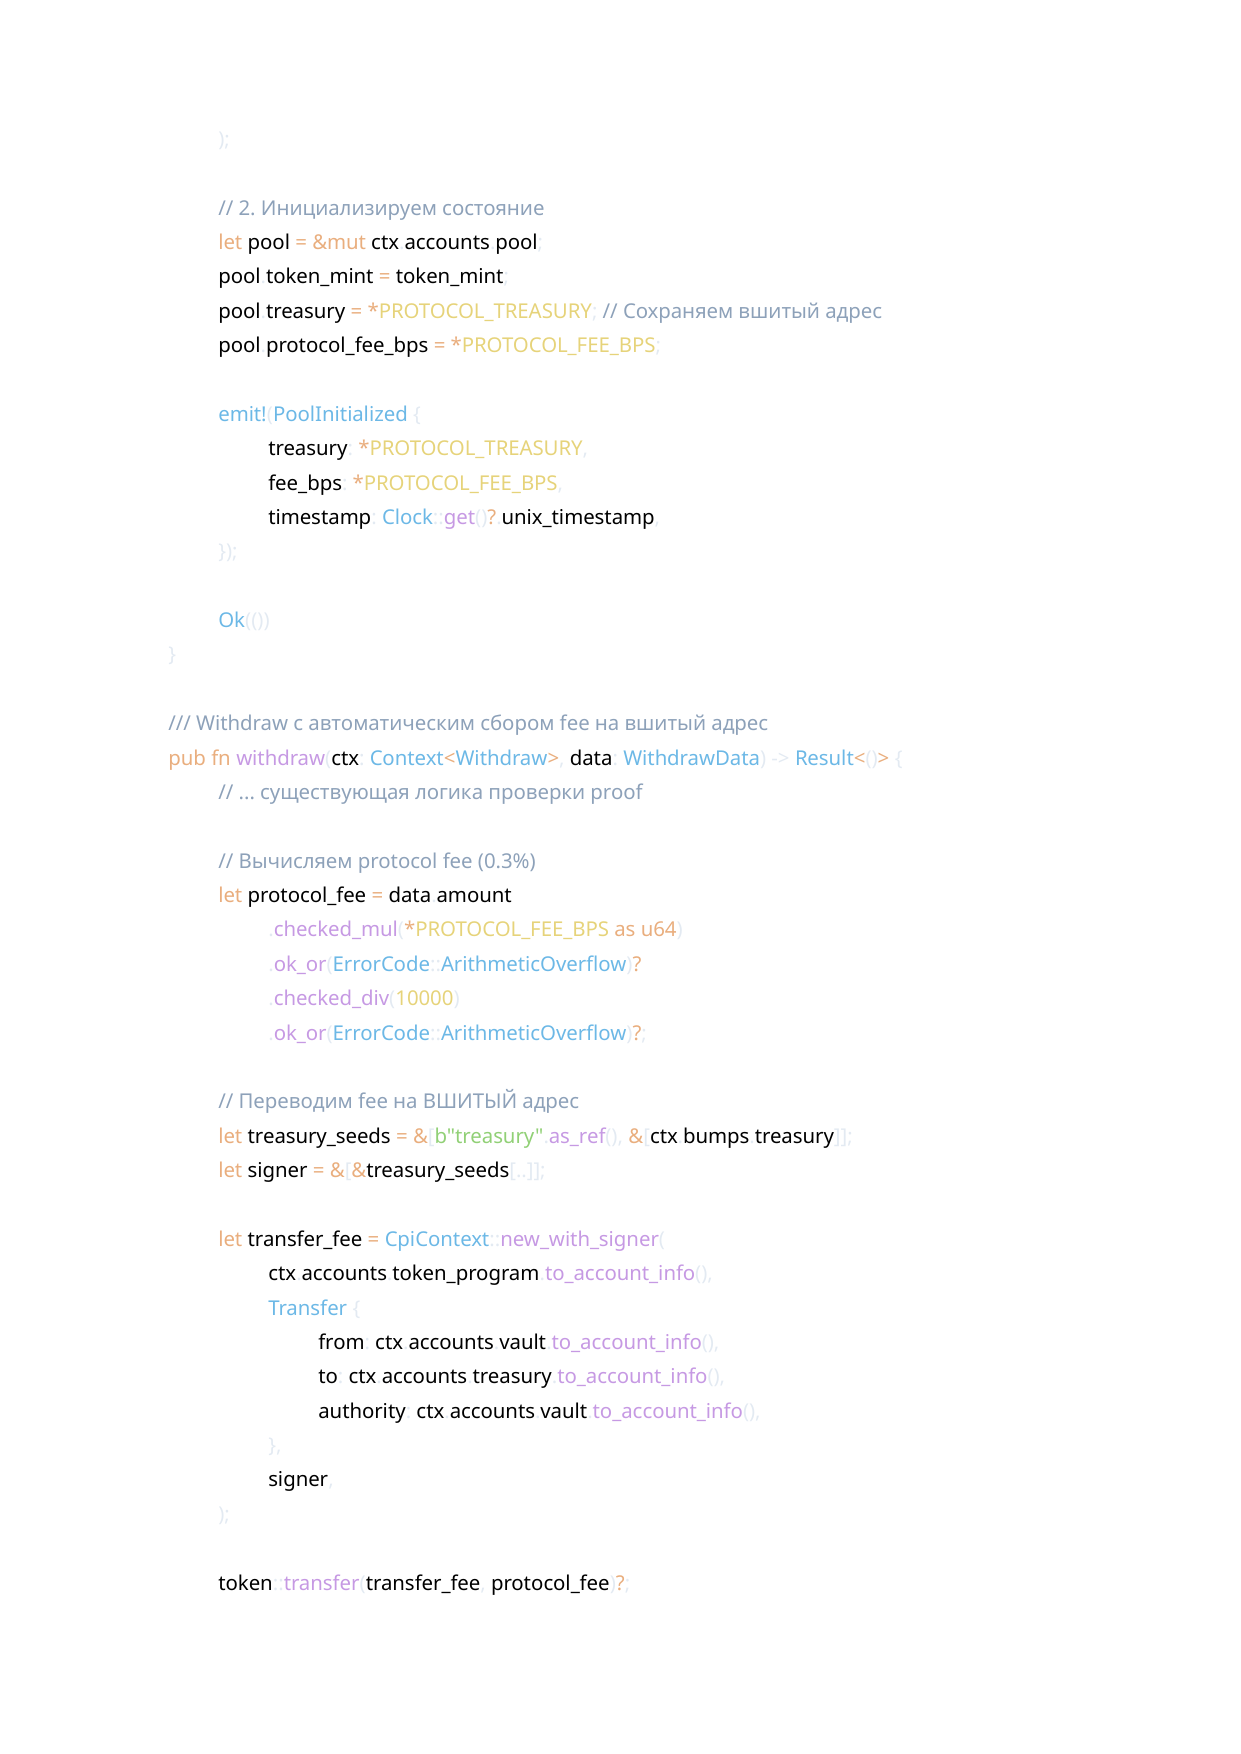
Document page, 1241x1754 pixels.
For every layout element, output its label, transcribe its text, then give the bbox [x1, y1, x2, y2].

text treasury: *PROTOCOL_TREASURY, [118, 427, 1122, 462]
text .ok_or(ErrorCode::ArithmeticOverflow)?; [118, 1012, 1122, 1046]
text pool.protocol_fee_bps = *PROTOCOL_FEE_BPS; [118, 324, 1122, 359]
text signer, [118, 1459, 1122, 1493]
text // 2. Инициализируем состояние [118, 187, 1122, 221]
text fee_bps: *PROTOCOL_FEE_BPS, [118, 462, 1122, 496]
text .ok_or(ErrorCode::ArithmeticOverflow)? [118, 943, 1122, 977]
text let signer = &[&treasury_seeds[..]]; [118, 1149, 1122, 1184]
text /// Withdraw с автоматическим сбором fee на вшитый адрес [118, 702, 1122, 737]
text authority: ctx.accounts.vault.to_account_info(), [118, 1390, 1122, 1424]
text // Вычисляем protocol fee (0.3%) [118, 840, 1122, 874]
text let treasury_seeds = &[b"treasury".as_ref(), &[ctx.bumps.treasury]]; [118, 1115, 1122, 1149]
text let pool = &mut ctx.accounts.pool; [118, 221, 1122, 256]
text from: ctx.accounts.vault.to_account_info(), [118, 1321, 1122, 1356]
text let transfer_fee = CpiContext::new_with_signer( [118, 1218, 1122, 1252]
text Transfer { [118, 1287, 1122, 1321]
text // Переводим fee на ВШИТЫЙ адрес [118, 1081, 1122, 1115]
text ); [118, 118, 1122, 152]
text ); [118, 1493, 1122, 1527]
text emit!(PoolInitialized { [118, 393, 1122, 427]
text pool.token_mint = token_mint; [118, 256, 1122, 290]
text Ok(()) [118, 599, 1122, 634]
text pool.treasury = *PROTOCOL_TREASURY; // Сохраняем вшитый адрес [118, 290, 1122, 324]
text to: ctx.accounts.treasury.to_account_info(), [118, 1356, 1122, 1390]
text }, [118, 1424, 1122, 1459]
text timestamp: Clock::get()?.unix_timestamp, [118, 496, 1122, 531]
text pub fn withdraw(ctx: Context<Withdraw>, data: WithdrawData) -> Result<()> { [118, 737, 1122, 771]
text .checked_mul(*PROTOCOL_FEE_BPS as u64) [118, 909, 1122, 943]
text // ... существующая логика проверки proof [118, 771, 1122, 806]
text } [118, 634, 1122, 668]
text .checked_div(10000) [118, 977, 1122, 1012]
text }); [118, 531, 1122, 565]
text token::transfer(transfer_fee, protocol_fee)?; [118, 1562, 1122, 1596]
text ctx.accounts.token_program.to_account_info(), [118, 1252, 1122, 1287]
text let protocol_fee = data.amount [118, 874, 1122, 909]
